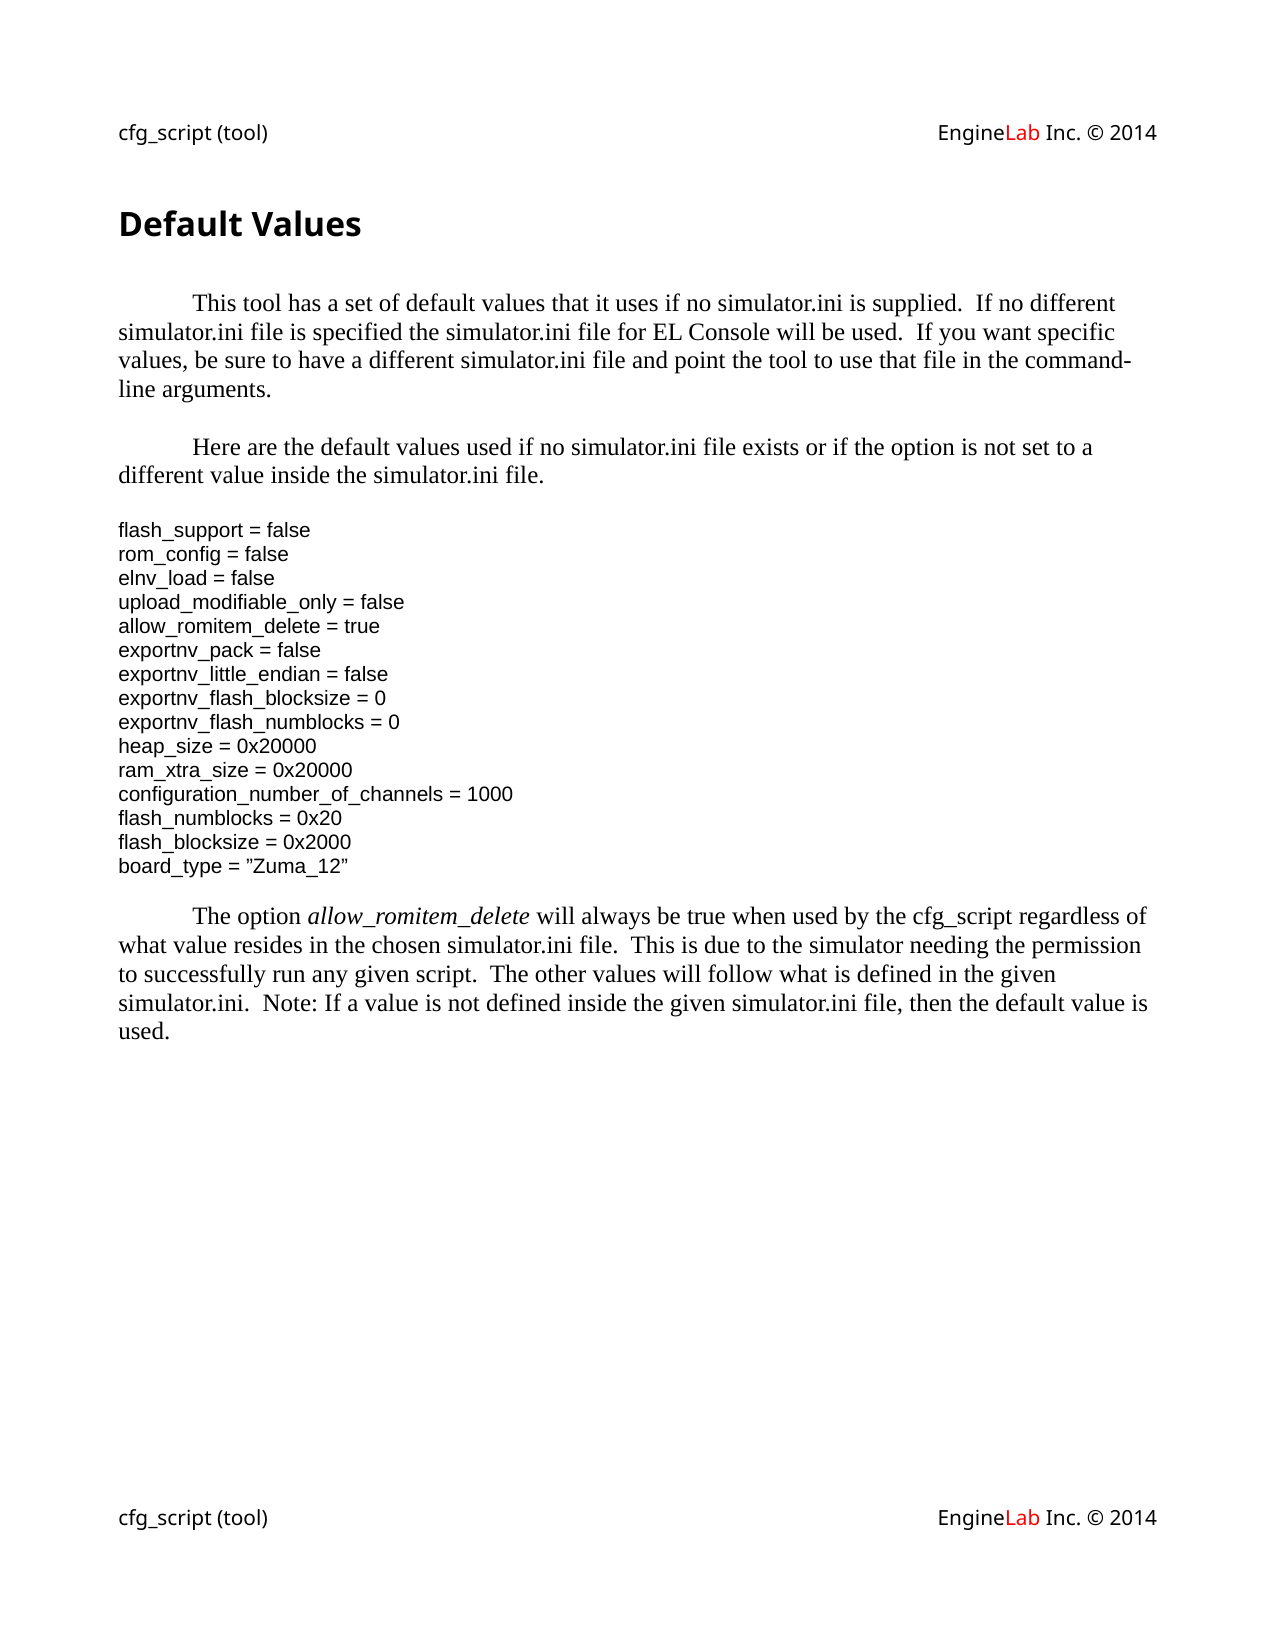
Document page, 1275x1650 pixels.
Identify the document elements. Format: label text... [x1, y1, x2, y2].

text elnv_load = false [118, 566, 1157, 590]
text ram_xtra_size = 0x20000 [118, 758, 1157, 782]
text configuration_number_of_channels = 1000 [118, 782, 1157, 806]
text upload_modifiable_only = false [118, 590, 1157, 614]
text flash_blocksize = 0x2000 [118, 829, 1157, 853]
text This tool has a set of default values that it uses if no simulator.ini is supplied. If no different simulator.ini file is specified the simulator.ini file for EL Console will be used. If you want specific values, be sure to have a different simulator.ini file and point the tool to use that file in the command-line arguments. [118, 288, 1157, 403]
text rom_config = false [118, 542, 1157, 566]
text The option allow_romitem_delete will always be true when used by the cfg_script regardless of what value resides in the chosen simulator.ini file. This is due to the simulator needing the permission to successfully run any given script. The other values will follow what is defined in the given simulator.ini. Note: If a value is not defined inside the given simulator.ini file, then the default value is used. [118, 901, 1157, 1045]
text flash_support = false [118, 518, 1157, 542]
text Here are the default values used if no simulator.ini file exists or if the option is not set to a different value inside the simulator.ini file. [118, 432, 1157, 489]
text exportnv_little_endian = false [118, 662, 1157, 686]
text board_type = ”Zuma_12” [118, 853, 1157, 877]
text flash_numblocks = 0x20 [118, 806, 1157, 829]
text exportnv_flash_numblocks = 0 [118, 710, 1157, 734]
text exportnv_flash_blocksize = 0 [118, 686, 1157, 710]
subtitle Default Values [118, 201, 1157, 247]
text heap_size = 0x20000 [118, 734, 1157, 758]
text exportnv_pack = false [118, 638, 1157, 662]
text allow_romitem_delete = true [118, 614, 1157, 638]
